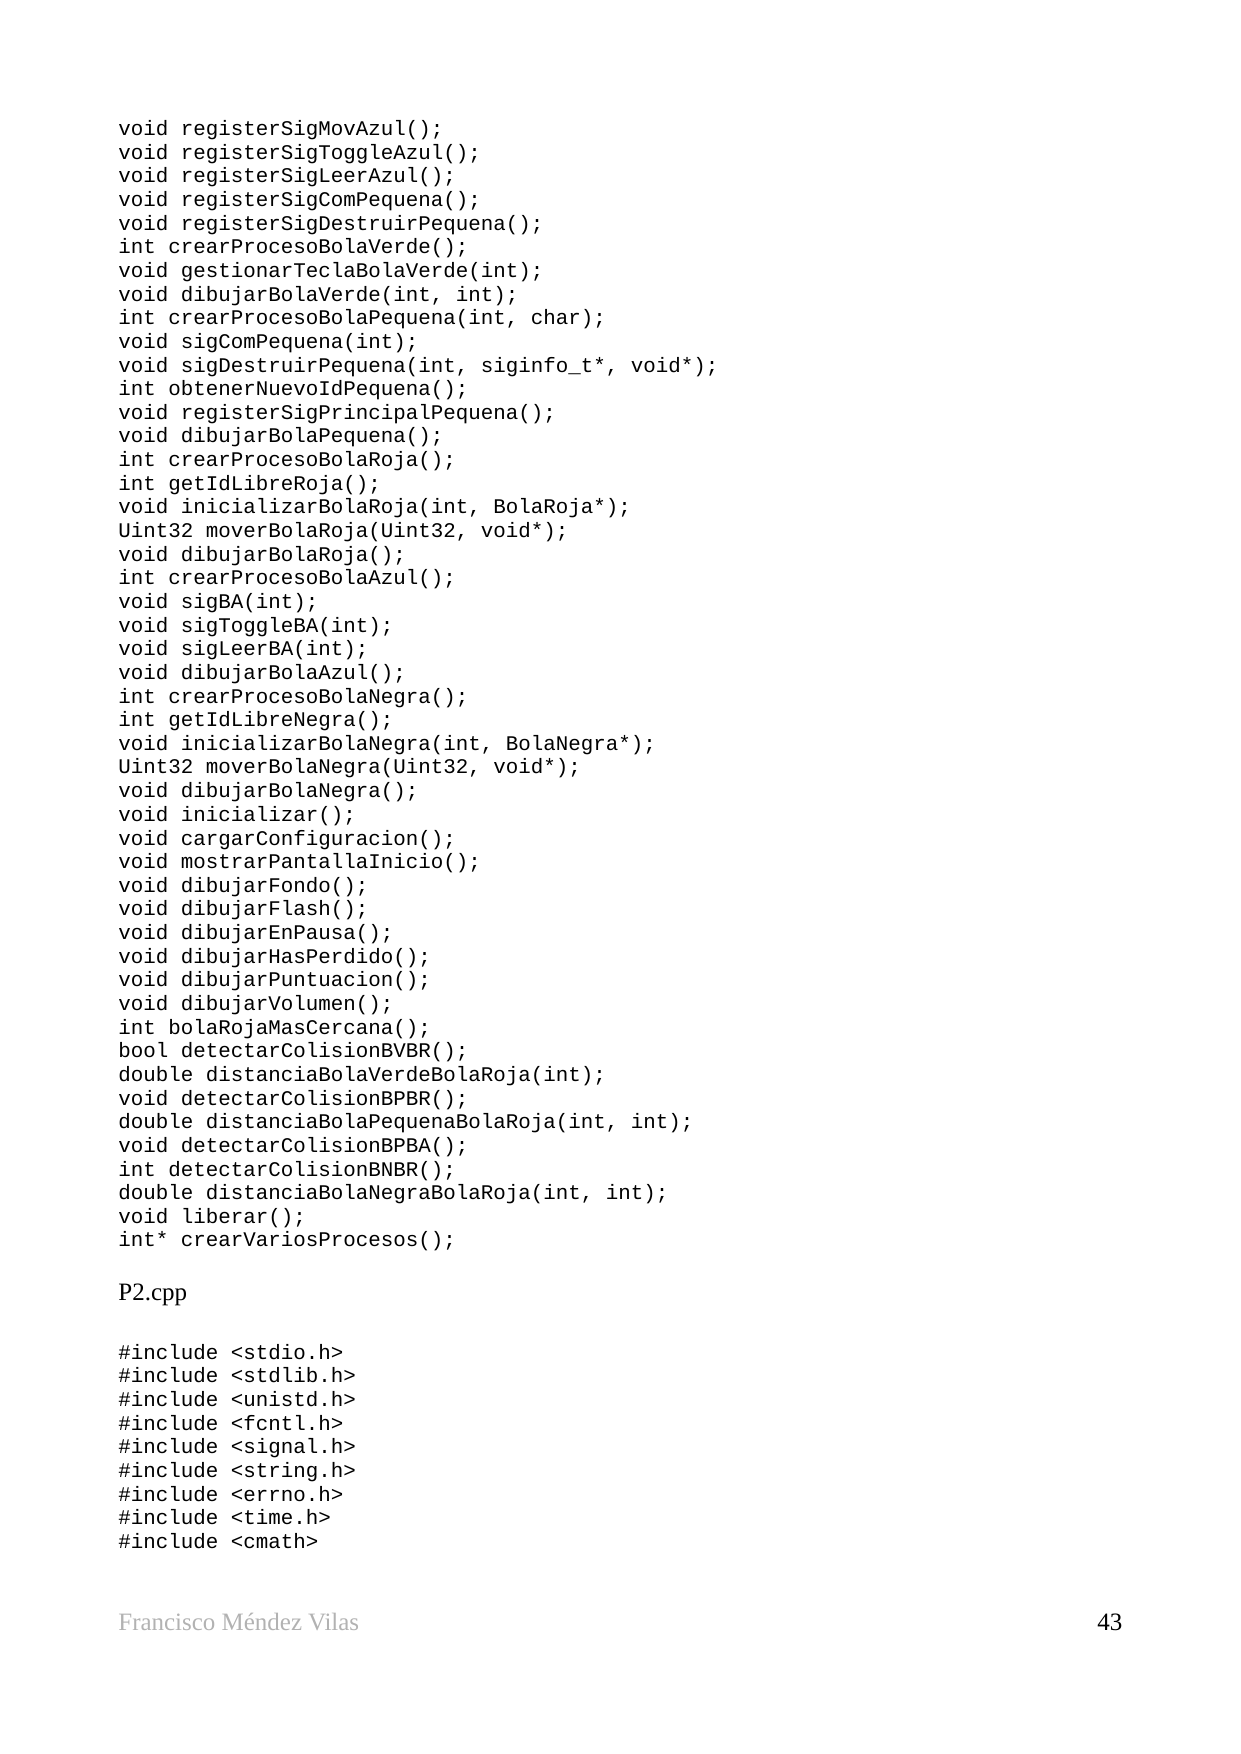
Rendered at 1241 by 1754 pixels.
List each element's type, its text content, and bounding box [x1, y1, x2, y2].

text void registerSigPrincipalPequena(); [118, 402, 1122, 426]
text void inicializar(); [118, 804, 1122, 827]
text void dibujarEnPausa(); [118, 922, 1122, 946]
text void cargarConfiguracion(); [118, 827, 1122, 851]
text int* crearVariosProcesos(); [118, 1229, 1122, 1253]
text void dibujarPuntuacion(); [118, 969, 1122, 993]
text void dibujarFondo(); [118, 875, 1122, 898]
text double distanciaBolaVerdeBolaRoja(int); [118, 1064, 1122, 1088]
text void sigToggleBA(int); [118, 615, 1122, 638]
text void inicializarBolaRoja(int, BolaRoja*); [118, 496, 1122, 520]
text #include <time.h> [118, 1507, 1122, 1531]
text #include <signal.h> [118, 1436, 1122, 1460]
text #include <errno.h> [118, 1483, 1122, 1507]
text void detectarColisionBPBA(); [118, 1135, 1122, 1158]
text int detectarColisionBNBR(); [118, 1158, 1122, 1182]
text void sigBA(int); [118, 591, 1122, 615]
text int crearProcesoBolaRoja(); [118, 449, 1122, 473]
text double distanciaBolaNegraBolaRoja(int, int); [118, 1182, 1122, 1206]
text int obtenerNuevoIdPequena(); [118, 378, 1122, 402]
text #include <stdlib.h> [118, 1365, 1122, 1389]
text void registerSigToggleAzul(); [118, 142, 1122, 165]
text void sigComPequena(int); [118, 331, 1122, 354]
text int crearProcesoBolaPequena(int, char); [118, 307, 1122, 331]
text void mostrarPantallaInicio(); [118, 851, 1122, 875]
text void dibujarVolumen(); [118, 993, 1122, 1017]
text void registerSigComPequena(); [118, 189, 1122, 213]
text void gestionarTeclaBolaVerde(int); [118, 260, 1122, 284]
text void dibujarBolaRoja(); [118, 544, 1122, 567]
text void dibujarFlash(); [118, 898, 1122, 922]
text #include <unistd.h> [118, 1389, 1122, 1413]
text void registerSigMovAzul(); [118, 118, 1122, 142]
text void dibujarBolaNegra(); [118, 780, 1122, 804]
text void dibujarBolaVerde(int, int); [118, 284, 1122, 307]
text Uint32 moverBolaNegra(Uint32, void*); [118, 757, 1122, 780]
text void inicializarBolaNegra(int, BolaNegra*); [118, 733, 1122, 757]
text Uint32 moverBolaRoja(Uint32, void*); [118, 520, 1122, 544]
text int bolaRojaMasCercana(); [118, 1017, 1122, 1040]
text bool detectarColisionBVBR(); [118, 1040, 1122, 1064]
text void sigLeerBA(int); [118, 638, 1122, 662]
text void registerSigLeerAzul(); [118, 165, 1122, 189]
text double distanciaBolaPequenaBolaRoja(int, int); [118, 1111, 1122, 1135]
text #include <string.h> [118, 1460, 1122, 1483]
text int crearProcesoBolaAzul(); [118, 567, 1122, 591]
text void dibujarHasPerdido(); [118, 946, 1122, 969]
text #include <fcntl.h> [118, 1413, 1122, 1436]
text void registerSigDestruirPequena(); [118, 213, 1122, 236]
text #include <stdio.h> [118, 1342, 1122, 1365]
text int crearProcesoBolaNegra(); [118, 686, 1122, 709]
text void detectarColisionBPBR(); [118, 1088, 1122, 1111]
text int getIdLibreRoja(); [118, 473, 1122, 496]
text #include <cmath> [118, 1531, 1122, 1554]
text int getIdLibreNegra(); [118, 709, 1122, 733]
text void dibujarBolaAzul(); [118, 662, 1122, 686]
text void dibujarBolaPequena(); [118, 426, 1122, 449]
text void sigDestruirPequena(int, siginfo_t*, void*); [118, 354, 1122, 378]
text void liberar(); [118, 1206, 1122, 1229]
text P2.cpp [118, 1277, 1122, 1306]
text int crearProcesoBolaVerde(); [118, 236, 1122, 260]
